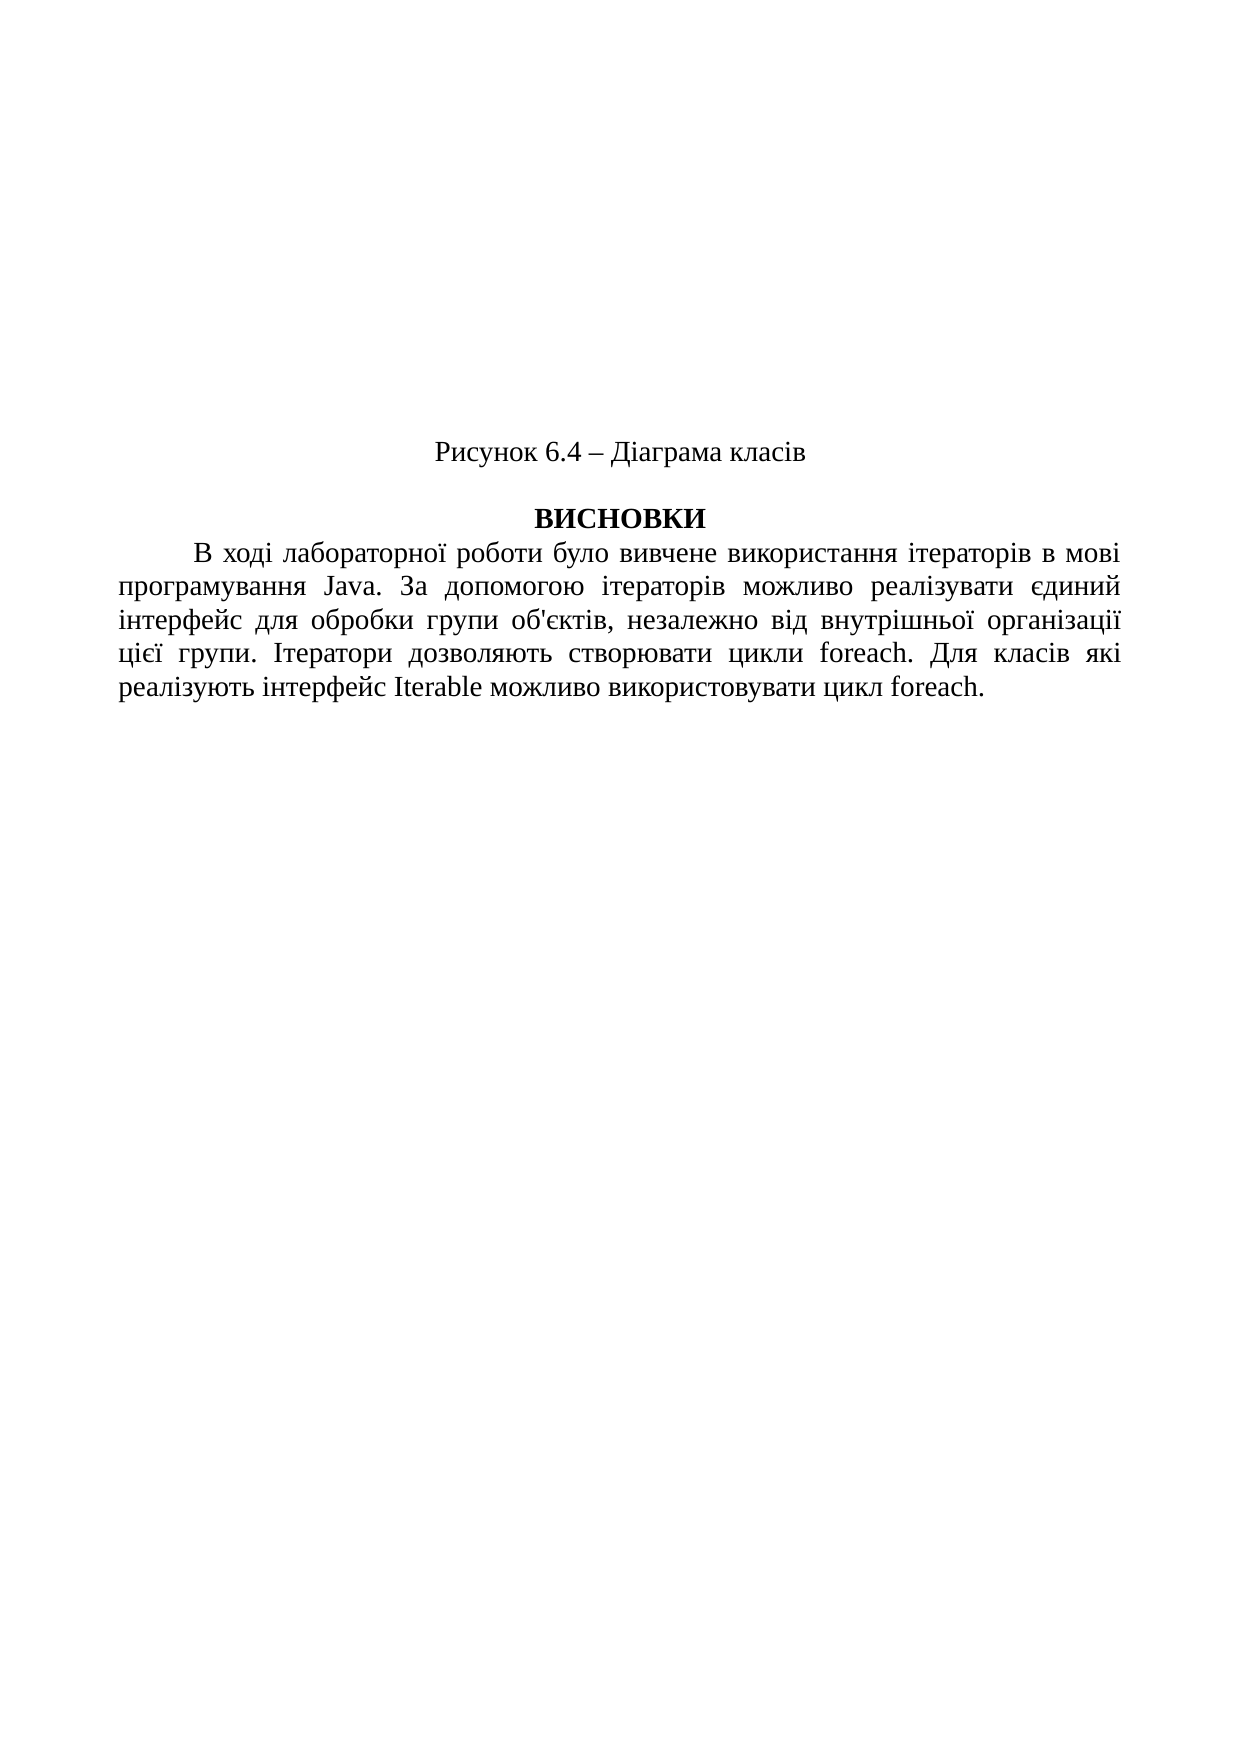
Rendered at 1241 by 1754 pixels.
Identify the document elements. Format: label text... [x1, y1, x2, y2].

text В ході лабораторної роботи було вивчене використання ітераторів в мові програмування Java. За допомогою ітераторів можливо реалізувати єдиний інтерфейс для обробки групи об'єктів, незалежно від внутрішньої організації цієї групи. Ітератори дозволяють створювати цикли foreach. Для класів які реалізують інтерфейс Iterable можливо використовувати цикл foreach. [118, 535, 1122, 703]
text Рисунок 6.4 – Діаграма класів [118, 434, 1122, 468]
text ВИСНОВКИ [118, 501, 1122, 535]
